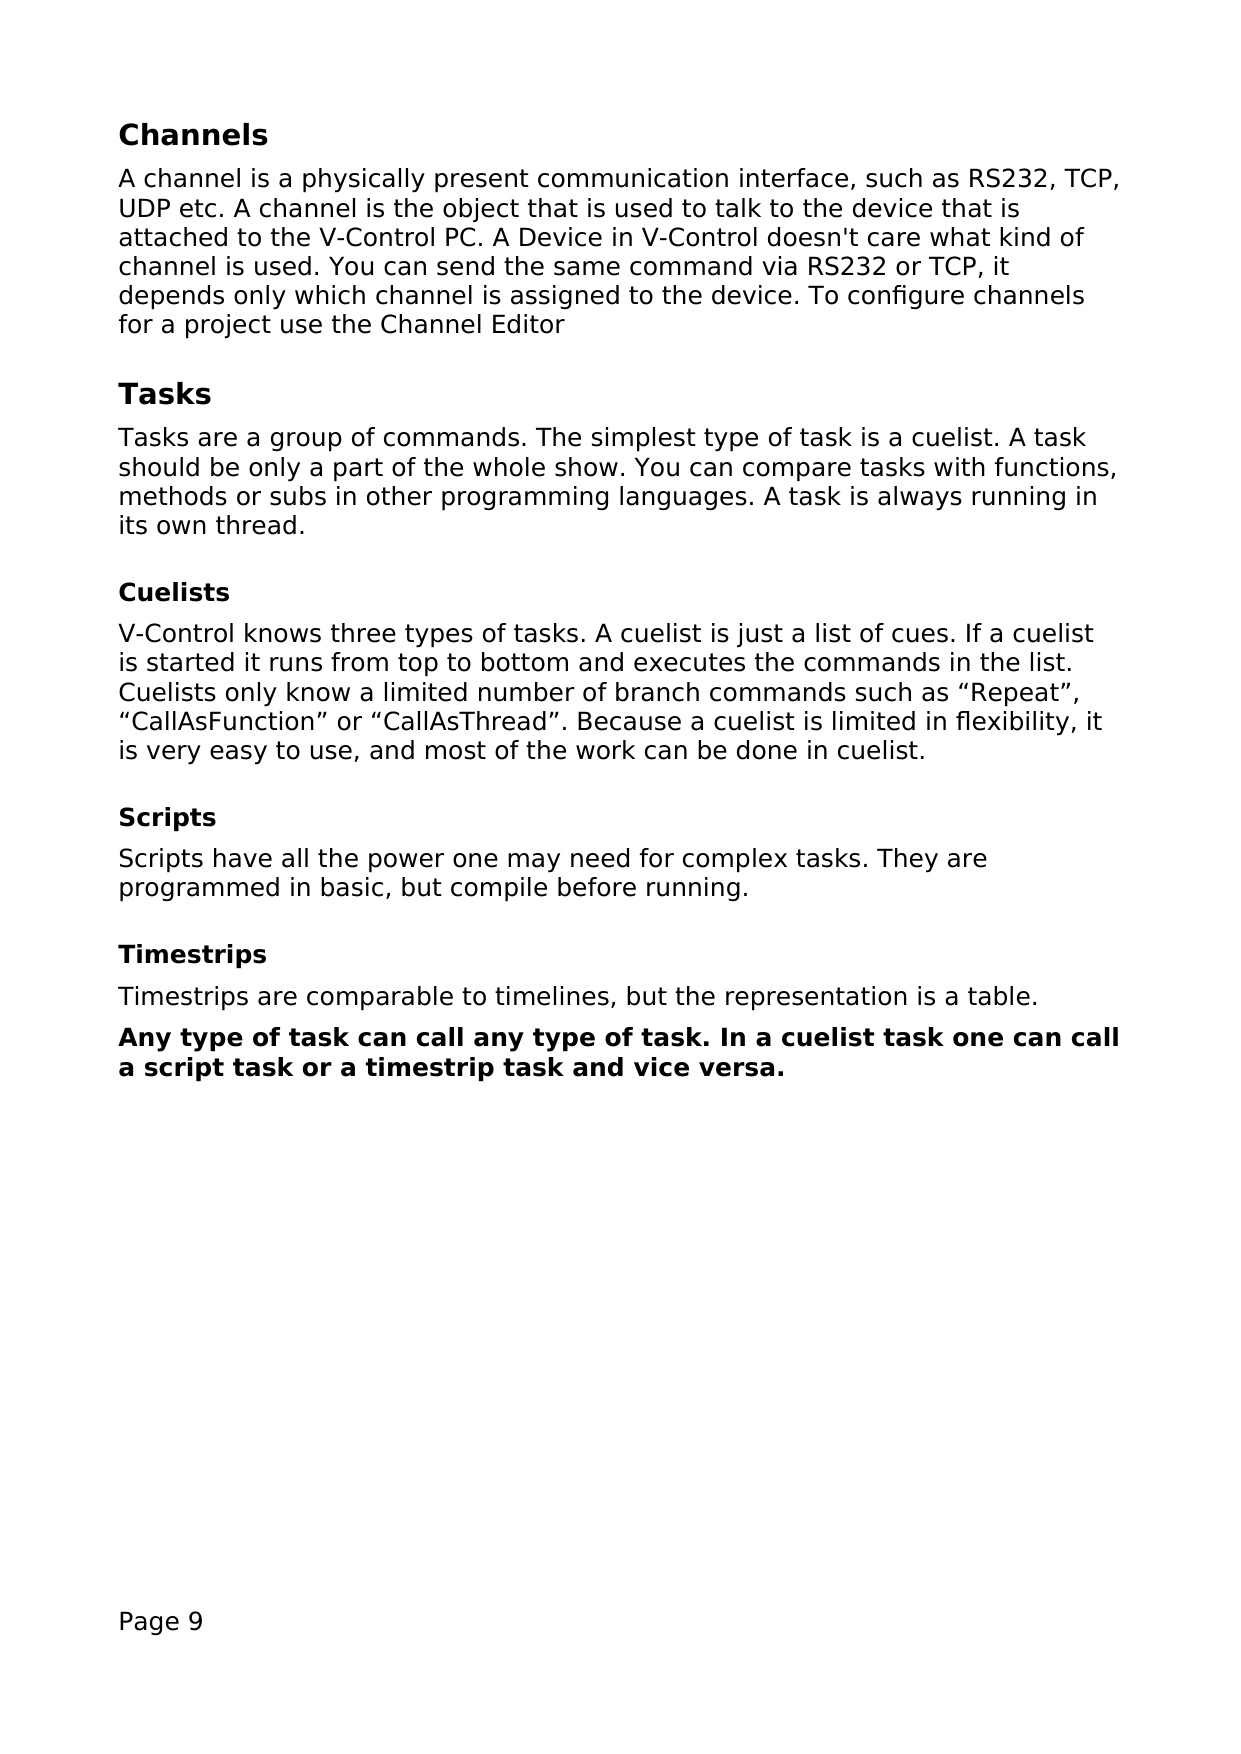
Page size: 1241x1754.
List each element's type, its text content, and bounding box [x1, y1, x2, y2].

text V-Control knows three types of tasks. A cuelist is just a list of cues. If a cuelist is started it runs from top to bottom and executes the commands in the list. Cuelists only know a limited number of branch commands such as “Repeat”, “CallAsFunction” or “CallAsThread”. Because a cuelist is limited in flexibility, it is very easy to use, and most of the work can be done in cuelist. [118, 619, 1122, 765]
subtitle Timestrips [118, 940, 1122, 969]
subtitle Cuelists [118, 578, 1122, 607]
text Tasks are a group of commands. The simplest type of task is a cuelist. A task should be only a part of the whole show. You can compare tasks with functions, methods or subs in other programming languages. A task is always running in its own thread. [118, 423, 1122, 540]
text A channel is a physically present communication interface, such as RS232, TCP, UDP etc. A channel is the object that is used to talk to the device that is attached to the V-Control PC. A Device in V-Control doesn't care what kind of channel is used. You can send the same command via RS232 or TCP, it depends only which channel is assigned to the device. To configure channels for a project use the Channel Editor [118, 164, 1122, 339]
subtitle Tasks [118, 377, 1122, 411]
text Timestrips are comparable to timelines, but the representation is a table. [118, 982, 1122, 1011]
subtitle Scripts [118, 803, 1122, 832]
text Scripts have all the power one may need for complex tasks. They are programmed in basic, but compile before running. [118, 844, 1122, 903]
subtitle Channels [118, 118, 1122, 152]
text Any type of task can call any type of task. In a cuelist task one can call a script task or a timestrip task and vice versa. [118, 1023, 1122, 1082]
